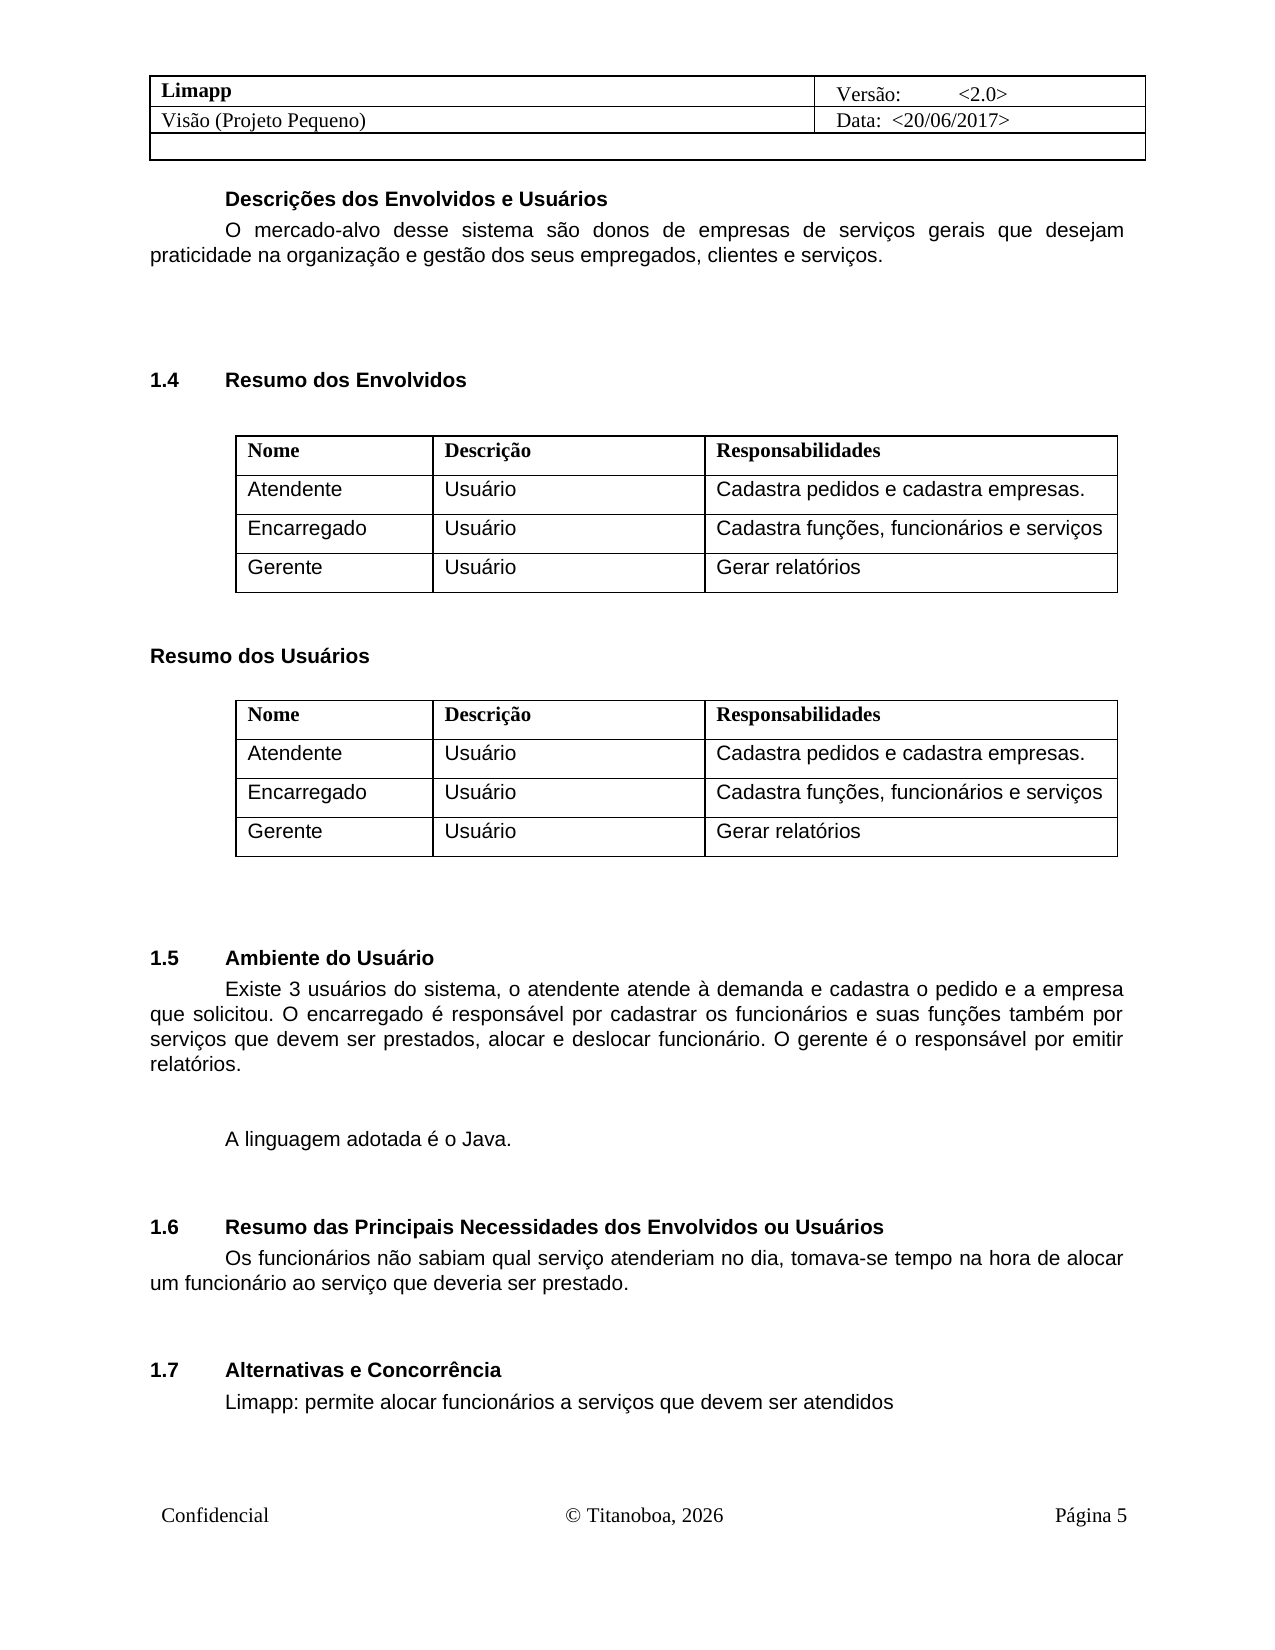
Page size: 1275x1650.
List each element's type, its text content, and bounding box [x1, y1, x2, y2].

table_header Nome [237, 701, 432, 738]
table_cell Gerente [237, 818, 432, 856]
text Limapp: permite alocar funcionários a serviços que devem ser atendidos [150, 1388, 1125, 1413]
table_cell Atendente [237, 476, 432, 513]
table_cell Gerar relatórios [706, 818, 1117, 856]
table_cell Cadastra pedidos e cadastra empresas. [706, 476, 1117, 513]
table_cell Gerar relatórios [706, 554, 1117, 592]
table_cell Cadastra pedidos e cadastra empresas. [706, 740, 1117, 778]
table_cell Gerente [237, 554, 432, 592]
table_cell Usuário [434, 476, 704, 513]
table_cell Usuário [434, 554, 704, 592]
table_cell Usuário [434, 818, 704, 856]
table_header Responsabilidades [706, 701, 1117, 738]
subtitle Resumo dos Usuários [150, 643, 1125, 668]
table_header Descrição [434, 437, 704, 474]
table_cell Cadastra funções, funcionários e serviços [706, 779, 1117, 817]
table_header Nome [237, 437, 432, 474]
table_cell Usuário [434, 779, 704, 817]
table_cell Usuário [434, 515, 704, 553]
table_cell Atendente [237, 740, 432, 778]
subtitle Resumo dos Envolvidos [150, 367, 1125, 392]
subtitle Ambiente do Usuário [150, 945, 1125, 970]
text O mercado-alvo desse sistema são donos de empresas de serviços gerais que desejam praticidade na organização e gestão dos seus empregados, clientes e serviços. [150, 217, 1125, 267]
table_header Descrição [434, 701, 704, 738]
table_cell Cadastra funções, funcionários e serviços [706, 515, 1117, 553]
table_cell Usuário [434, 740, 704, 778]
text Os funcionários não sabiam qual serviço atenderiam no dia, tomava-se tempo na hora de alocar um funcionário ao serviço que deveria ser prestado. [150, 1245, 1125, 1295]
table_cell Encarregado [237, 779, 432, 817]
text Existe 3 usuários do sistema, o atendente atende à demanda e cadastra o pedido e a empresa que solicitou. O encarregado é responsável por cadastrar os funcionários e suas funções também por serviços que devem ser prestados, alocar e deslocar funcionário. O gerente é o responsável por emitir relatórios. [150, 976, 1125, 1076]
subtitle Alternativas e Concorrência [150, 1357, 1125, 1382]
subtitle Resumo das Principais Necessidades dos Envolvidos ou Usuários [150, 1213, 1125, 1238]
text A linguagem adotada é o Java. [150, 1126, 1125, 1151]
subtitle Descrições dos Envolvidos e Usuários [225, 185, 1125, 210]
table_header Responsabilidades [706, 437, 1117, 474]
table_cell Encarregado [237, 515, 432, 553]
